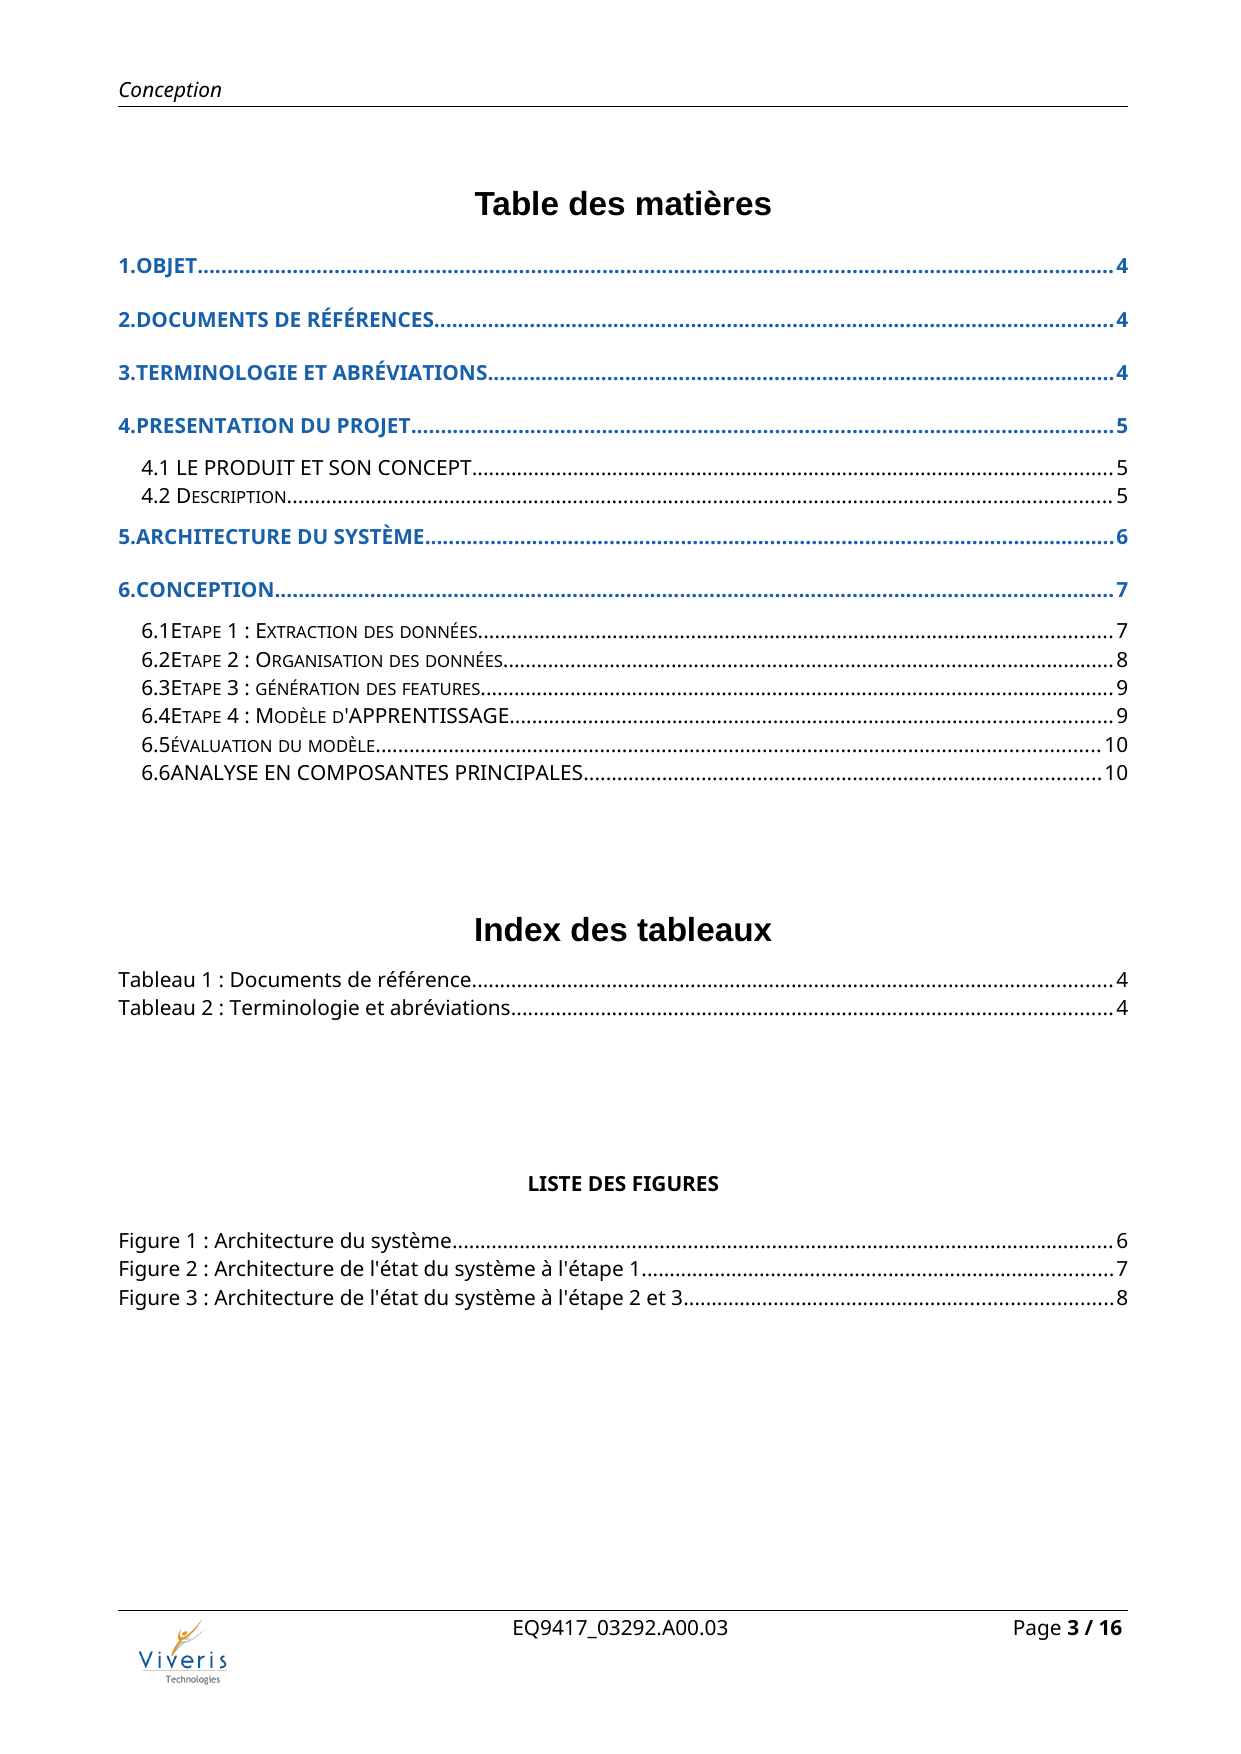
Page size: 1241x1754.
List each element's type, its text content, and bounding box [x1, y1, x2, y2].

text 6.4Etape 4 : Modèle d'APPRENTISSAGE 9 [141, 702, 1128, 730]
text LISTE DES FIGURES [118, 1169, 1128, 1198]
text 3.terMINOLOGIE ET ABRÉVIATIONS 4 [118, 358, 1128, 387]
text 6.1Etape 1 : Extraction des données 7 [141, 616, 1128, 645]
text Tableau 1 : Documents de référence 4 [118, 965, 1128, 993]
text 6.CONCEPTION 7 [118, 575, 1128, 604]
subtitle Table des matières [118, 184, 1128, 222]
text 4.2 Description 5 [141, 481, 1128, 509]
text 4.1 LE PRODUIT ET SON CONCEPT 5 [141, 453, 1128, 481]
text 1.OBjet 4 [118, 251, 1128, 280]
subtitle Index des tableaux [118, 910, 1128, 948]
text 6.3Etape 3 : génération des features 9 [141, 673, 1128, 702]
text Figure 2 : Architecture de l'état du système à l'étape 1 7 [118, 1254, 1128, 1283]
text Figure 3 : Architecture de l'état du système à l'étape 2 et 3 8 [118, 1283, 1128, 1311]
text 6.2Etape 2 : Organisation des données 8 [141, 645, 1128, 673]
text 4.Presentation du proJET 5 [118, 412, 1128, 440]
picture [123, 1614, 241, 1688]
text 6.6ANALYSE EN COMPOSANTES PRINCIPALES 10 [141, 758, 1128, 787]
text 5.Architecture du système 6 [118, 522, 1128, 550]
text Tableau 2 : Terminologie et abréviations 4 [118, 993, 1128, 1022]
text 6.5évaluation du modèle 10 [141, 730, 1128, 758]
text Figure 1 : Architecture du système 6 [118, 1226, 1128, 1254]
text 2.DOCUMENTS DE Références 4 [118, 305, 1128, 333]
